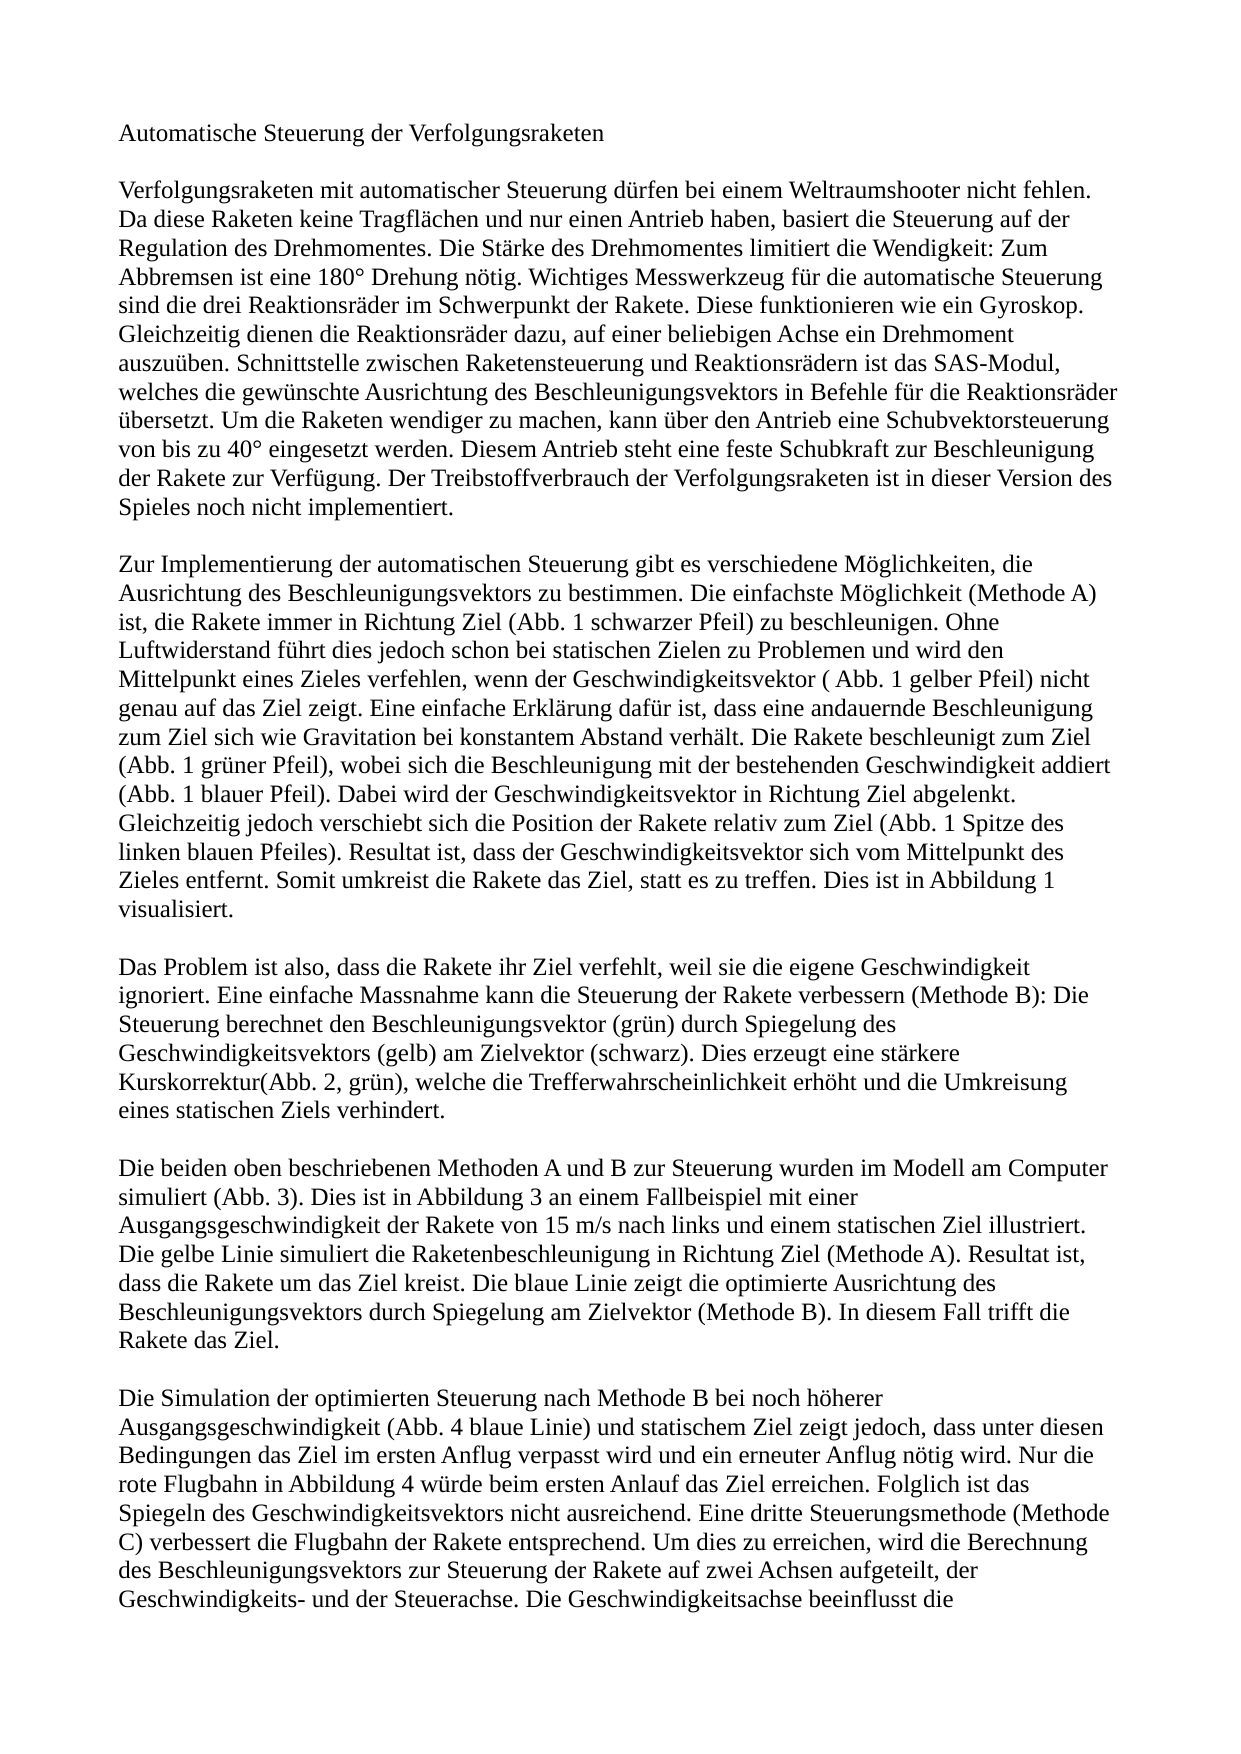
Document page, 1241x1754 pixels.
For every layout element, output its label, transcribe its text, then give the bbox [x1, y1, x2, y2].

text Das Problem ist also, dass die Rakete ihr Ziel verfehlt, weil sie die eigene Geschwindigkeit ignoriert. Eine einfache Massnahme kann die Steuerung der Rakete verbessern (Methode B): Die Steuerung berechnet den Beschleunigungsvektor (grün) durch Spiegelung des Geschwindigkeitsvektors (gelb) am Zielvektor (schwarz). Dies erzeugt eine stärkere Kurskorrektur(Abb. 2, grün), welche die Trefferwahrscheinlichkeit erhöht und die Umkreisung eines statischen Ziels verhindert. [118, 952, 1122, 1124]
text Verfolgungsraketen mit automatischer Steuerung dürfen bei einem Weltraumshooter nicht fehlen. Da diese Raketen keine Tragflächen und nur einen Antrieb haben, basiert die Steuerung auf der Regulation des Drehmomentes. Die Stärke des Drehmomentes limitiert die Wendigkeit: Zum Abbremsen ist eine 180° Drehung nötig. Wichtiges Messwerkzeug für die automatische Steuerung sind die drei Reaktionsräder im Schwerpunkt der Rakete. Diese funktionieren wie ein Gyroskop. Gleichzeitig dienen die Reaktionsräder dazu, auf einer beliebigen Achse ein Drehmoment auszuüben. Schnittstelle zwischen Raketensteuerung und Reaktionsrädern ist das SAS-Modul, welches die gewünschte Ausrichtung des Beschleunigungsvektors in Befehle für die Reaktionsräder übersetzt. Um die Raketen wendiger zu machen, kann über den Antrieb eine Schubvektorsteuerung von bis zu 40° eingesetzt werden. Diesem Antrieb steht eine feste Schubkraft zur Beschleunigung der Rakete zur Verfügung. Der Treibstoffverbrauch der Verfolgungsraketen ist in dieser Version des Spieles noch nicht implementiert. [118, 176, 1122, 521]
text Zur Implementierung der automatischen Steuerung gibt es verschiedene Möglichkeiten, die Ausrichtung des Beschleunigungsvektors zu bestimmen. Die einfachste Möglichkeit (Methode A) ist, die Rakete immer in Richtung Ziel (Abb. 1 schwarzer Pfeil) zu beschleunigen. Ohne Luftwiderstand führt dies jedoch schon bei statischen Zielen zu Problemen und wird den Mittelpunkt eines Zieles verfehlen, wenn der Geschwindigkeitsvektor ( Abb. 1 gelber Pfeil) nicht genau auf das Ziel zeigt. Eine einfache Erklärung dafür ist, dass eine andauernde Beschleunigung zum Ziel sich wie Gravitation bei konstantem Abstand verhält. Die Rakete beschleunigt zum Ziel (Abb. 1 grüner Pfeil), wobei sich die Beschleunigung mit der bestehenden Geschwindigkeit addiert (Abb. 1 blauer Pfeil). Dabei wird der Geschwindigkeitsvektor in Richtung Ziel abgelenkt. Gleichzeitig jedoch verschiebt sich die Position der Rakete relativ zum Ziel (Abb. 1 Spitze des linken blauen Pfeiles). Resultat ist, dass der Geschwindigkeitsvektor sich vom Mittelpunkt des Zieles entfernt. Somit umkreist die Rakete das Ziel, statt es zu treffen. Dies ist in Abbildung 1 visualisiert. [118, 549, 1122, 923]
text Die beiden oben beschriebenen Methoden A und B zur Steuerung wurden im Modell am Computer simuliert (Abb. 3). Dies ist in Abbildung 3 an einem Fallbeispiel mit einer Ausgangsgeschwindigkeit der Rakete von 15 m/s nach links und einem statischen Ziel illustriert. Die gelbe Linie simuliert die Raketenbeschleunigung in Richtung Ziel (Methode A). Resultat ist, dass die Rakete um das Ziel kreist. Die blaue Linie zeigt die optimierte Ausrichtung des Beschleunigungsvektors durch Spiegelung am Zielvektor (Methode B). In diesem Fall trifft die Rakete das Ziel. [118, 1153, 1122, 1354]
text Die Simulation der optimierten Steuerung nach Methode B bei noch höherer Ausgangsgeschwindigkeit (Abb. 4 blaue Linie) und statischem Ziel zeigt jedoch, dass unter diesen Bedingungen das Ziel im ersten Anflug verpasst wird und ein erneuter Anflug nötig wird. Nur die rote Flugbahn in Abbildung 4 würde beim ersten Anlauf das Ziel erreichen. Folglich ist das Spiegeln des Geschwindigkeitsvektors nicht ausreichend. Eine dritte Steuerungsmethode (Methode C) verbessert die Flugbahn der Rakete entsprechend. Um dies zu erreichen, wird die Berechnung des Beschleunigungsvektors zur Steuerung der Rakete auf zwei Achsen aufgeteilt, der Geschwindigkeits- und der Steuerachse. Die Geschwindigkeitsachse beeinflusst die [118, 1383, 1122, 1613]
text Automatische Steuerung der Verfolgungsraketen [118, 118, 1122, 147]
